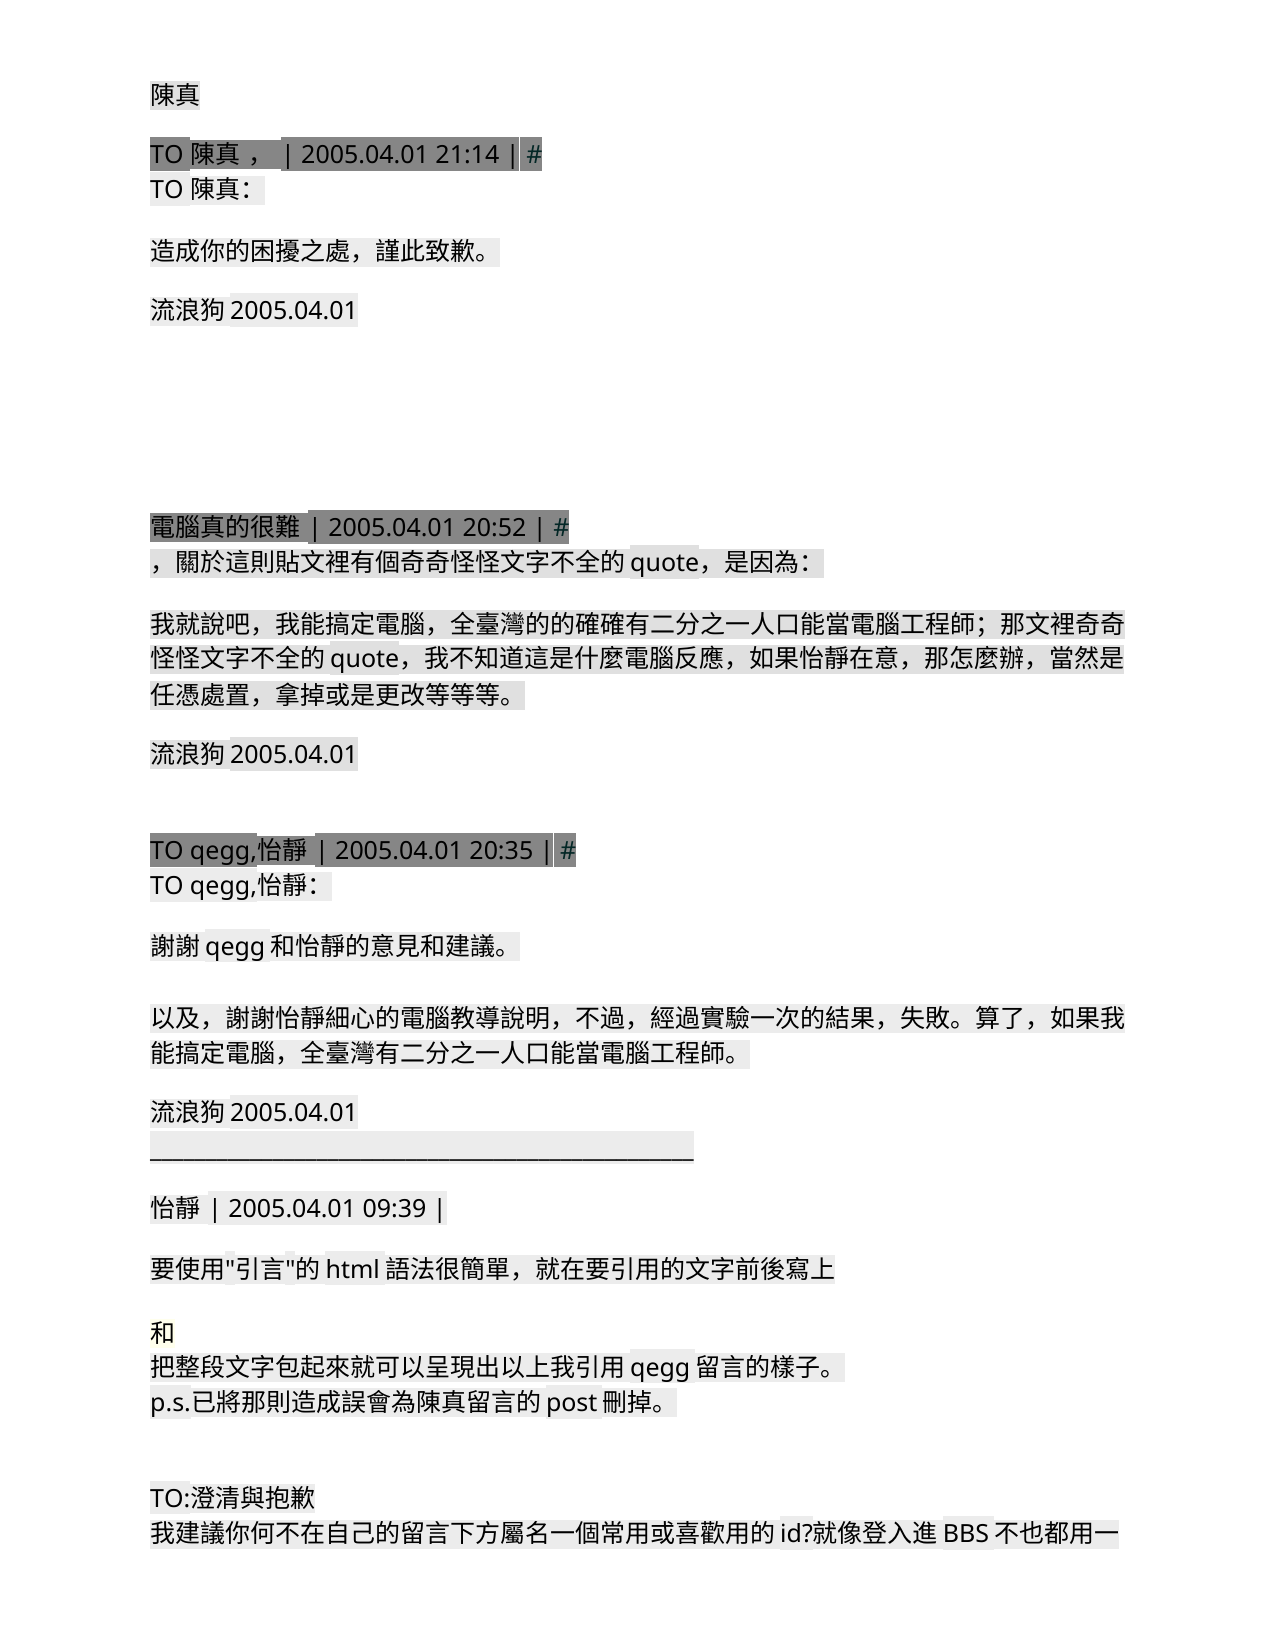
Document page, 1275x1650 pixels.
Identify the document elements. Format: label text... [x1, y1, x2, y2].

text 把整段文字包起來就可以呈現出以上我引用qegg留言的樣子。 [150, 1348, 1125, 1383]
text 和 [150, 1310, 1125, 1348]
text TO qegg,怡靜 | 2005.04.01 20:35 | # [150, 831, 1125, 867]
text 怡靜 | 2005.04.01 09:39 | [150, 1189, 1125, 1225]
text TO 陳真： [150, 171, 1125, 206]
text TO 陳真 ， | 2005.04.01 21:14 | # [150, 135, 1125, 171]
text 陳真 [150, 75, 1125, 110]
text 流浪狗2005.04.01 [150, 735, 1125, 806]
text TO qegg,怡靜： [150, 867, 1125, 902]
text p.s.已將那則造成誤會為陳真留言的post刪掉。 [150, 1383, 1125, 1419]
text 流浪狗2005.04.01 [150, 292, 1125, 327]
text 造成你的困擾之處，謹此致歉。 [150, 231, 1125, 267]
text 流浪狗2005.04.01 _________________________________________________ [150, 1094, 1125, 1164]
text TO:澄清與抱歉 我建議你何不在自己的留言下方屬名一個常用或喜歡用的id?就像登入進BBS不也都用一 [150, 1479, 1125, 1550]
text 要使用"引言"的html語法很簡單，就在要引用的文字前後寫上 [150, 1250, 1125, 1285]
text 電腦真的很難 | 2005.04.01 20:52 | # [150, 508, 1125, 544]
text 謝謝qegg和怡靜的意見和建議。 以及，謝謝怡靜細心的電腦教導說明，不過，經過實驗一次的結果，失敗。算了，如果我能搞定電腦，全臺灣有二分之一人口能當電腦工程師。 [150, 927, 1125, 1069]
text 我就說吧，我能搞定電腦，全臺灣的的確確有二分之一人口能當電腦工程師；那文裡奇奇怪怪文字不全的quote，我不知道這是什麼電腦反應，如果怡靜在意，那怎麼辦，當然是任憑處置，拿掉或是更改等等等。 [150, 604, 1125, 710]
text ，關於這則貼文裡有個奇奇怪怪文字不全的quote，是因為： [150, 544, 1125, 579]
